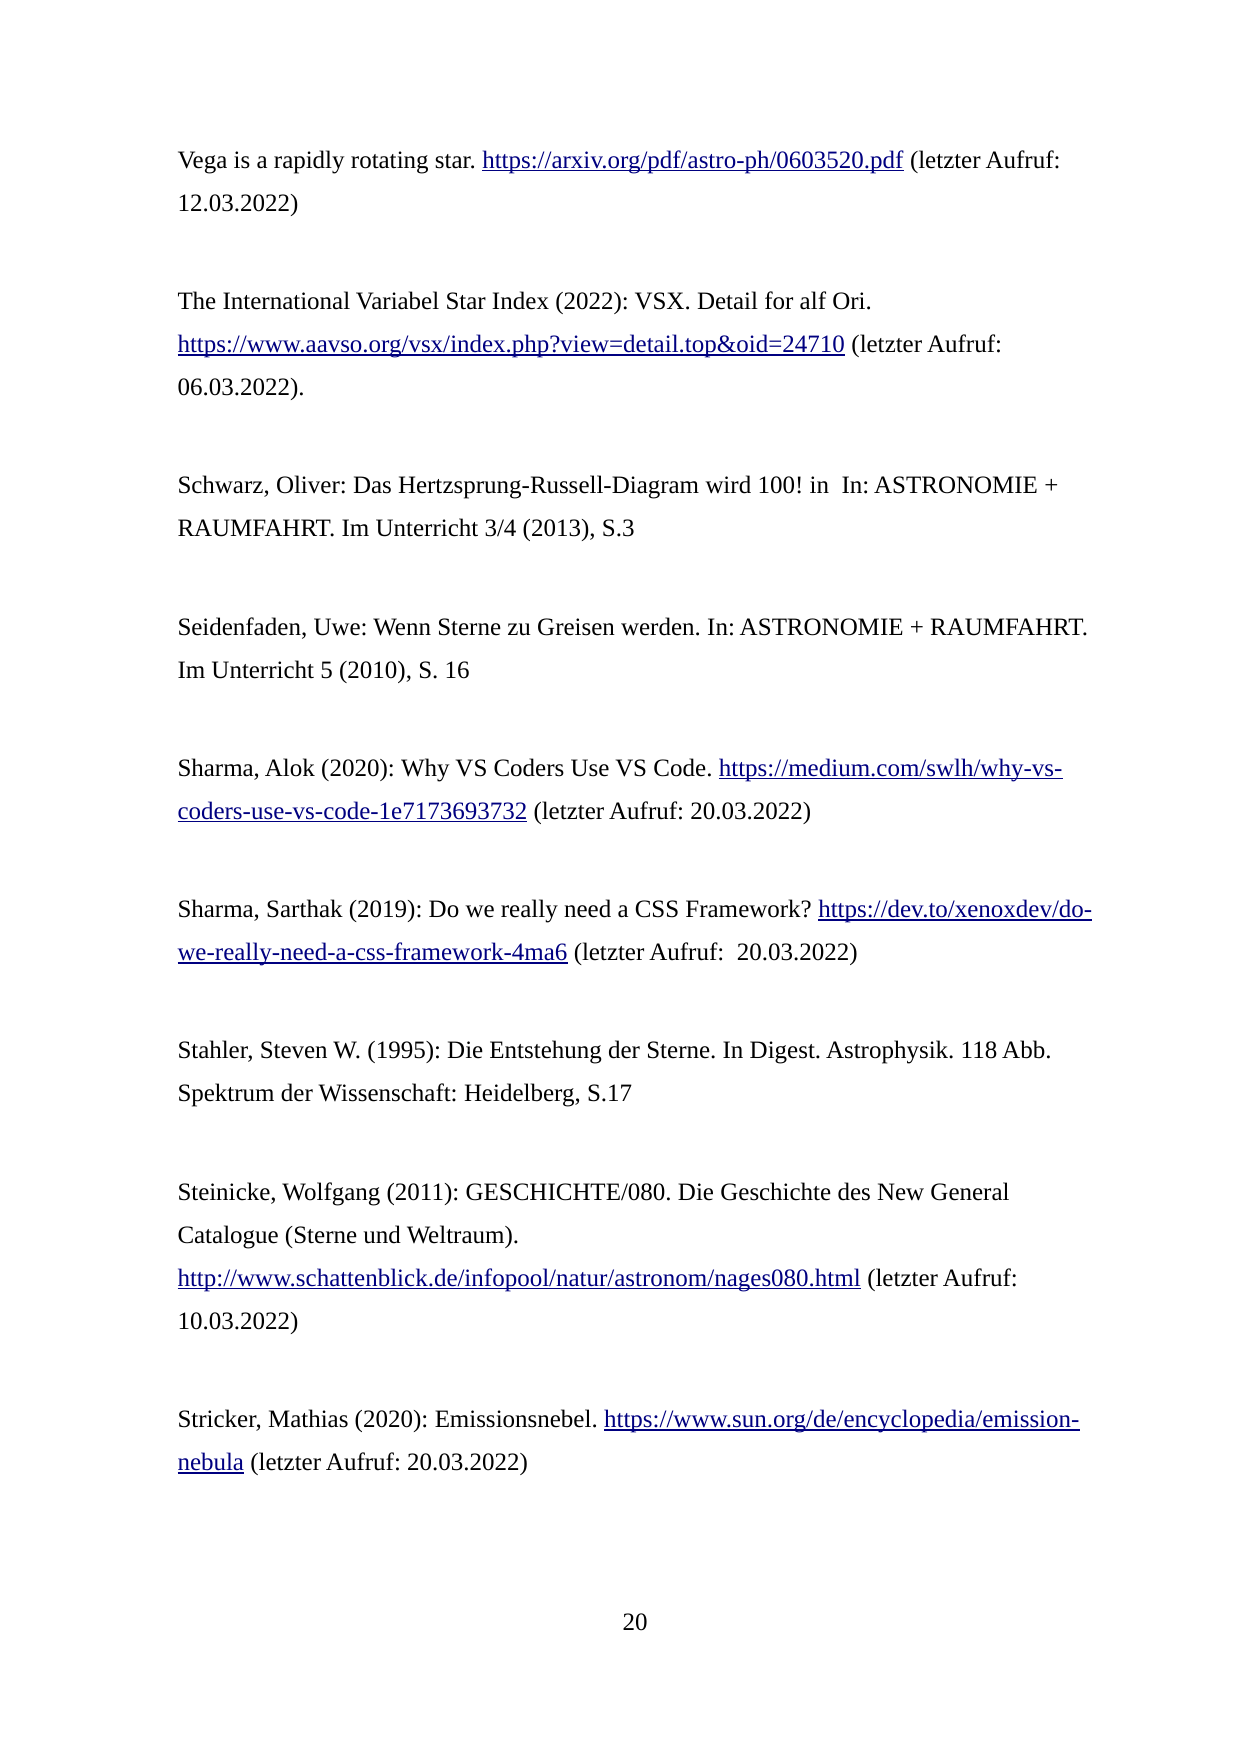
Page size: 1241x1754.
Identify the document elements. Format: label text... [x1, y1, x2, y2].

text Sharma, Alok (2020): Why VS Coders Use VS Code. https://medium.com/swlh/why-vs-coders-use-vs-code-1e7173693732 (letzter Aufruf: 20.03.2022) [177, 753, 1093, 825]
text Sharma, Sarthak (2019): Do we really need a CSS Framework? https://dev.to/xenoxdev/do-we-really-need-a-css-framework-4ma6 (letzter Aufruf: 20.03.2022) [177, 894, 1093, 966]
text Schwarz, Oliver: Das Hertzsprung-Russell-Diagram wird 100! in In: ASTRONOMIE + RAUMFAHRT. Im Unterricht 3/4 (2013), S.3 [177, 470, 1093, 542]
text Stahler, Steven W. (1995): Die Entstehung der Sterne. In Digest. Astrophysik. 118 Abb. Spektrum der Wissenschaft: Heidelberg, S.17 [177, 1035, 1093, 1107]
text Seidenfaden, Uwe: Wenn Sterne zu Greisen werden. In: ASTRONOMIE + RAUMFAHRT. Im Unterricht 5 (2010), S. 16 [177, 612, 1093, 683]
text Steinicke, Wolfgang (2011): GESCHICHTE/080. Die Geschichte des New General Catalogue (Sterne und Weltraum). http://www.schattenblick.de/infopool/natur/astronom/nages080.html (letzter Aufruf: 10.03.2022) [177, 1177, 1093, 1335]
text Stricker, Mathias (2020): Emissionsnebel. https://www.sun.org/de/encyclopedia/emission-nebula (letzter Aufruf: 20.03.2022) [177, 1404, 1093, 1476]
text Vega is a rapidly rotating star. https://arxiv.org/pdf/astro-ph/0603520.pdf (letzter Aufruf: 12.03.2022) [177, 145, 1093, 217]
text The International Variabel Star Index (2022): VSX. Detail for alf Ori. https://www.aavso.org/vsx/index.php?view=detail.top&oid=24710 (letzter Aufruf: 06.03.2022). [177, 286, 1093, 401]
